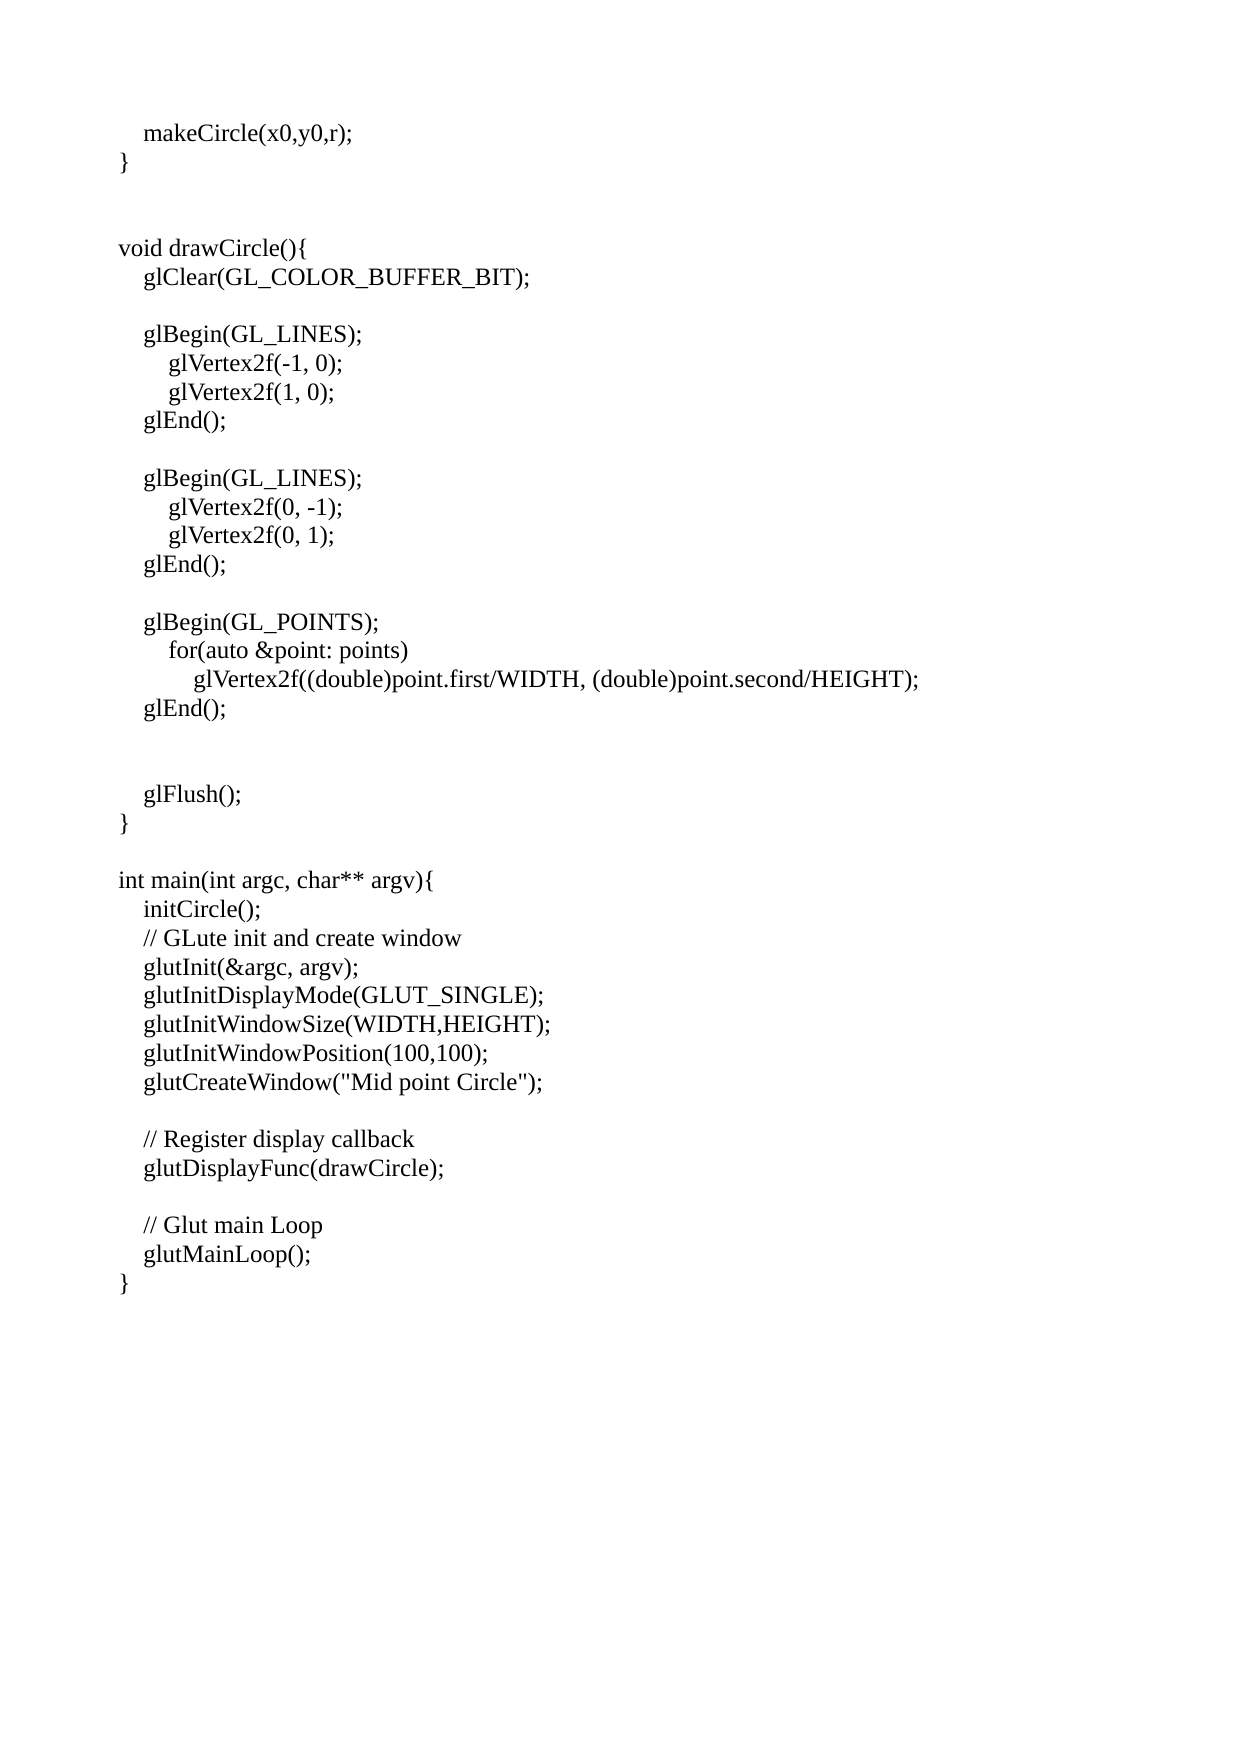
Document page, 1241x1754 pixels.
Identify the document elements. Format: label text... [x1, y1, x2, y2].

text glVertex2f(-1, 0); [118, 348, 1122, 377]
text int main(int argc, char** argv){ [118, 866, 1122, 894]
text glutMainLoop(); [118, 1239, 1122, 1268]
text // Glut main Loop [118, 1211, 1122, 1239]
text glutInitWindowSize(WIDTH,HEIGHT); [118, 1009, 1122, 1038]
text makeCircle(x0,y0,r); [118, 118, 1122, 147]
text glEnd(); [118, 693, 1122, 722]
text glutInitWindowPosition(100,100); [118, 1038, 1122, 1067]
text glutCreateWindow("Mid point Circle"); [118, 1067, 1122, 1096]
text } [118, 808, 1122, 837]
text // GLute init and create window [118, 923, 1122, 952]
text initCircle(); [118, 894, 1122, 923]
text glBegin(GL_LINES); [118, 463, 1122, 492]
text glutDisplayFunc(drawCircle); [118, 1153, 1122, 1182]
text glBegin(GL_POINTS); [118, 607, 1122, 636]
text glBegin(GL_LINES); [118, 319, 1122, 348]
text glVertex2f(0, -1); [118, 492, 1122, 521]
text glClear(GL_COLOR_BUFFER_BIT); [118, 262, 1122, 291]
text for(auto &point: points) [118, 636, 1122, 664]
text glFlush(); [118, 779, 1122, 808]
text glutInitDisplayMode(GLUT_SINGLE); [118, 981, 1122, 1009]
text // Register display callback [118, 1124, 1122, 1153]
text } [118, 147, 1122, 176]
text glVertex2f(0, 1); [118, 521, 1122, 549]
text glEnd(); [118, 406, 1122, 434]
text void drawCircle(){ [118, 233, 1122, 262]
text glEnd(); [118, 549, 1122, 578]
text glutInit(&argc, argv); [118, 952, 1122, 981]
text } [118, 1268, 1122, 1297]
text glVertex2f(1, 0); [118, 377, 1122, 406]
text glVertex2f((double)point.first/WIDTH, (double)point.second/HEIGHT); [118, 664, 1122, 693]
